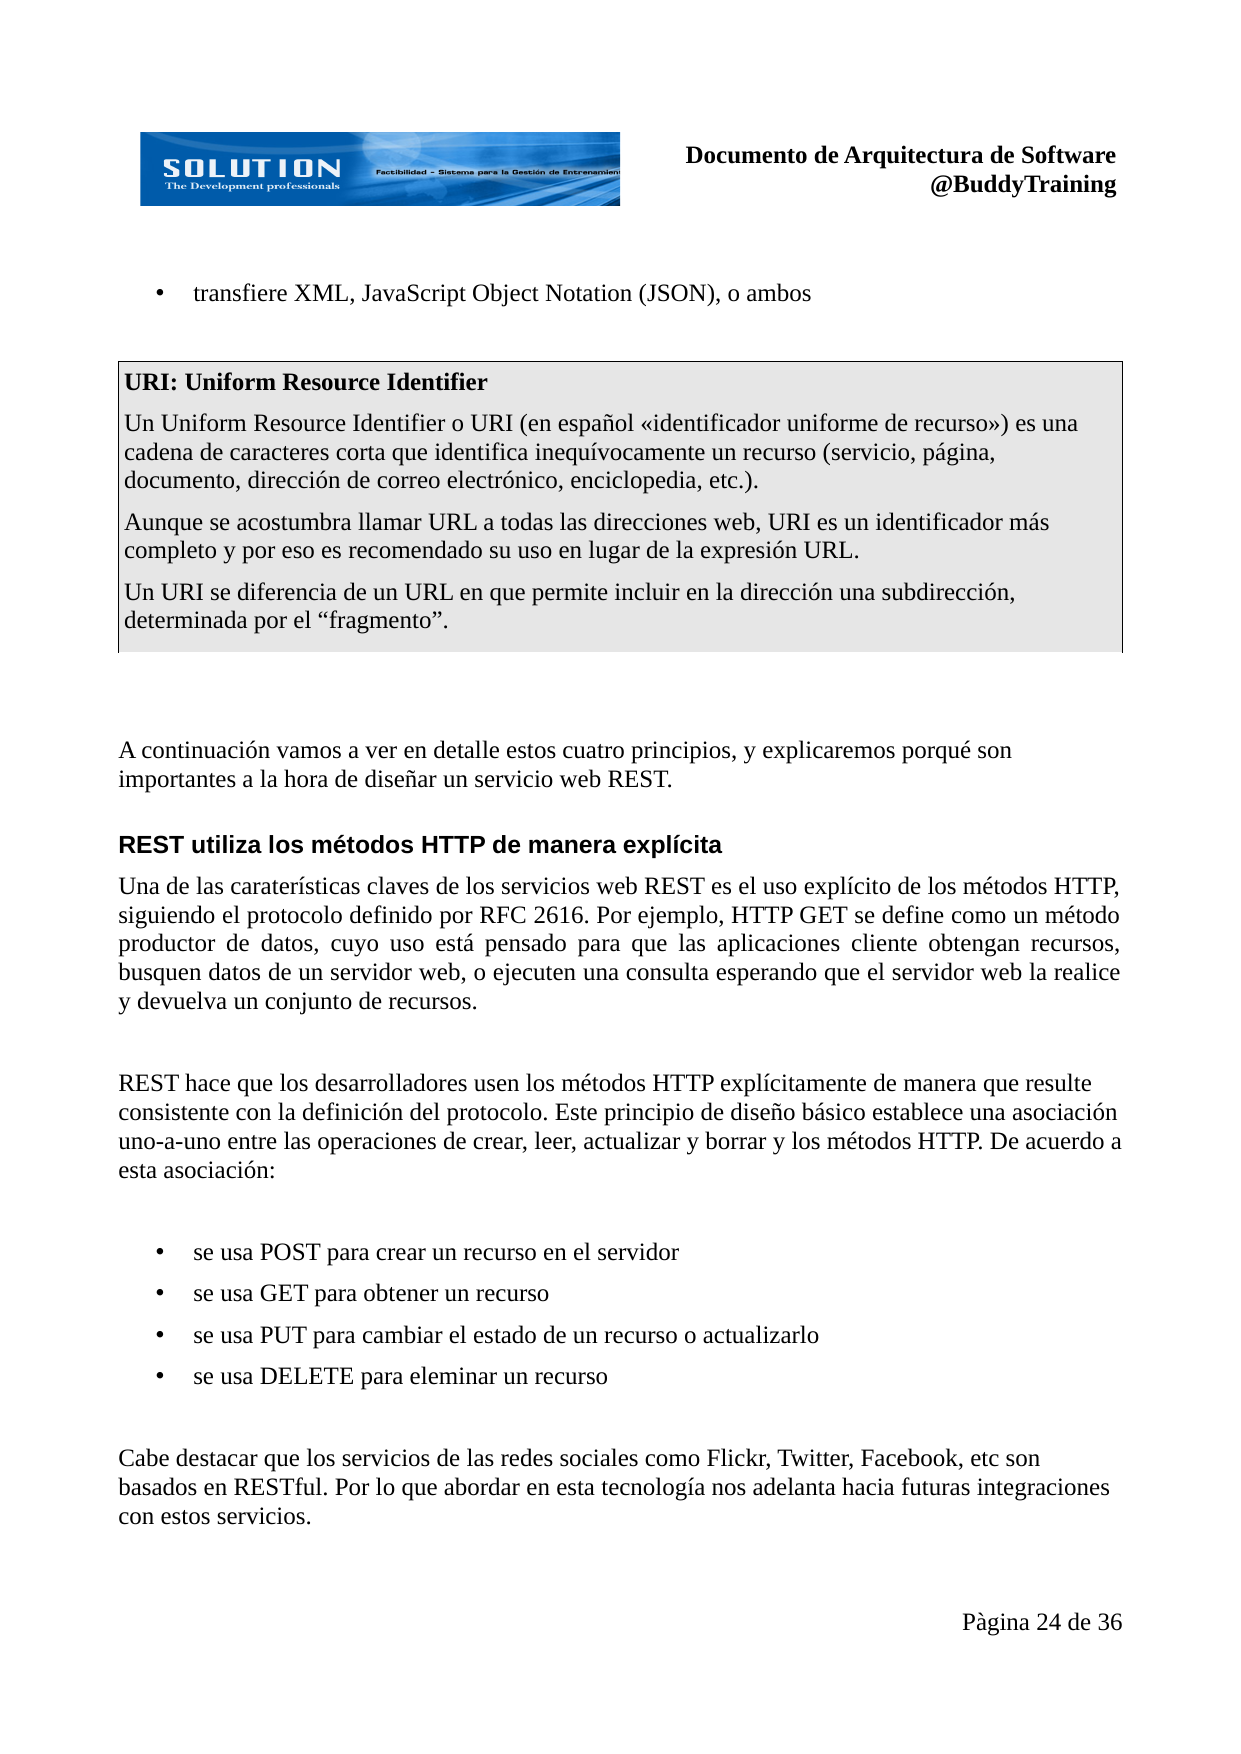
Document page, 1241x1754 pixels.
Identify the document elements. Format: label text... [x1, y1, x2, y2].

list se usa GET para obtener un recurso [156, 1278, 1122, 1307]
text Una de las caraterísticas claves de los servicios web REST es el uso explícito de los métodos HTTP, siguiendo el protocolo definido por RFC 2616. Por ejemplo, HTTP GET se define como un método productor de datos, cuyo uso está pensado para que las aplicaciones cliente obtengan recursos, busquen datos de un servidor web, o ejecuten una consulta esperando que el servidor web la realice y devuelva un conjunto de recursos. [118, 871, 1122, 1015]
subtitle REST utiliza los métodos HTTP de manera explícita [118, 830, 1122, 858]
text Cabe destacar que los servicios de las redes sociales como Flickr, Twitter, Facebook, etc son basados en RESTful. Por lo que abordar en esta tecnología nos adelanta hacia futuras integraciones con estos servicios. [118, 1443, 1122, 1530]
list se usa PUT para cambiar el estado de un recurso o actualizarlo [156, 1320, 1122, 1348]
list transfiere XML, JavaScript Object Notation (JSON), o ambos [156, 278, 1122, 307]
list se usa DELETE para eleminar un recurso [156, 1361, 1122, 1390]
list se usa POST para crear un recurso en el servidor [156, 1237, 1122, 1266]
text A continuación vamos a ver en detalle estos cuatro principios, y explicaremos porqué son importantes a la hora de diseñar un servicio web REST. [118, 735, 1122, 792]
picture [140, 132, 621, 206]
text REST hace que los desarrolladores usen los métodos HTTP explícitamente de manera que resulte consistente con la definición del protocolo. Este principio de diseño básico establece una asociación uno-a-uno entre las operaciones de crear, leer, actualizar y borrar y los métodos HTTP. De acuerdo a esta asociación: [118, 1068, 1122, 1183]
table_header URI: Uniform Resource Identifier Un Uniform Resource Identifier o URI (en español «identificador uniforme de recurso») es una cadena de caracteres corta que identifica inequívocamente un recurso (servicio, página, documento, dirección de correo electrónico, enciclopedia, etc.). Aunque se acostumbra llamar URL a todas las direcciones web, URI es un identificador más completo y por eso es recomendado su uso en lugar de la expresión URL. Un URI se diferencia de un URL en que permite incluir en la dirección una subdirección, determinada por el “fragmento”. [119, 362, 1122, 652]
